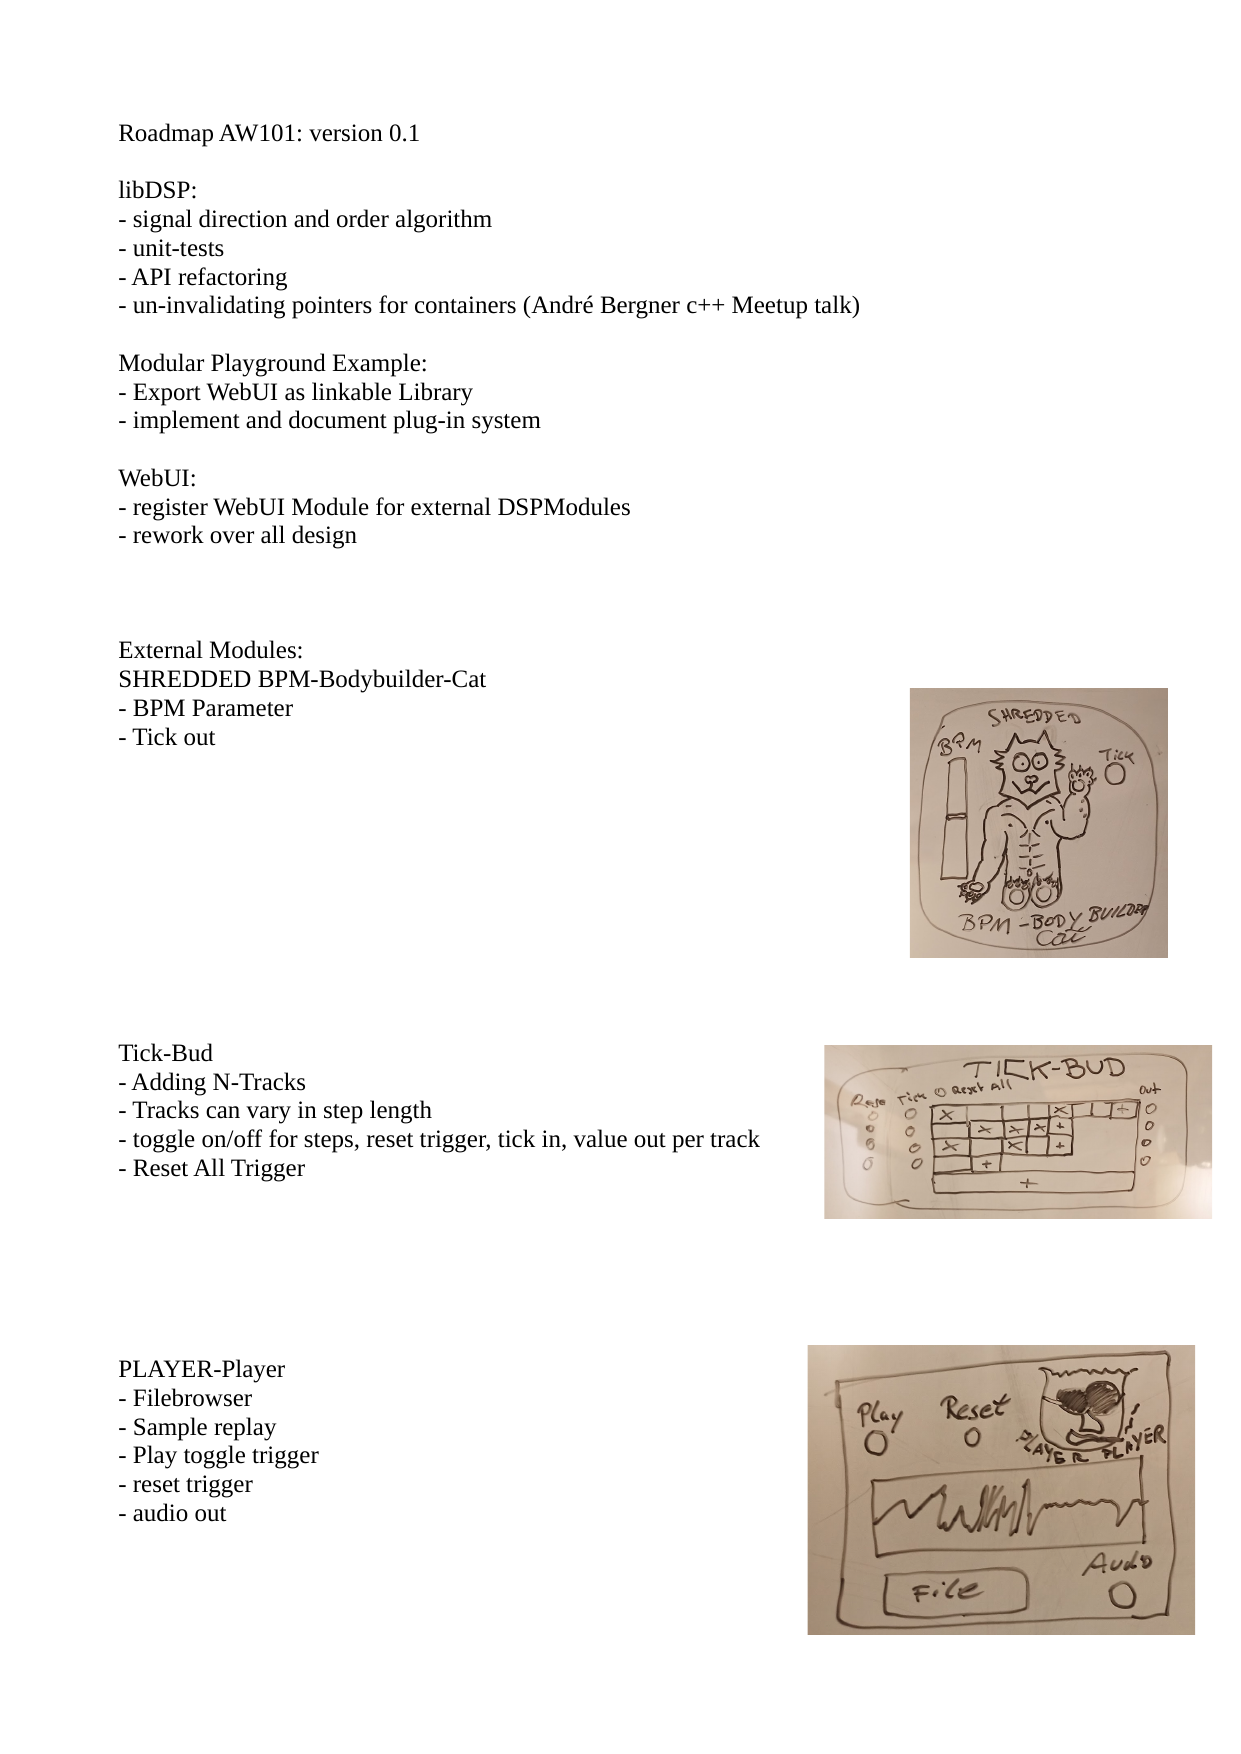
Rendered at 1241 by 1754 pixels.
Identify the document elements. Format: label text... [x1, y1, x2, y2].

text - Adding N-Tracks [118, 1067, 824, 1096]
text - Reset All Trigger [118, 1153, 824, 1182]
text - register WebUI Module for external DSPModules [118, 492, 1122, 521]
text - implement and document plug-in system [118, 406, 1122, 434]
text - Tracks can vary in step length [118, 1096, 824, 1124]
text - signal direction and order algorithm [118, 204, 1122, 233]
text - unit-tests [118, 233, 1122, 262]
text External Modules: [118, 636, 1122, 664]
picture [909, 688, 1168, 958]
picture [824, 1045, 1213, 1219]
text - reset trigger [118, 1469, 807, 1498]
text - toggle on/off for steps, reset trigger, tick in, value out per track [118, 1124, 824, 1153]
picture [807, 1345, 1196, 1635]
text - Play toggle trigger [118, 1441, 807, 1469]
text libDSP: [118, 176, 1122, 204]
text - Filebrowser [118, 1383, 807, 1412]
text - Sample replay [118, 1412, 807, 1441]
text - rework over all design [118, 521, 1122, 549]
text - BPM Parameter [118, 693, 909, 722]
text - Export WebUI as linkable Library [118, 377, 1122, 406]
text - API refactoring [118, 262, 1122, 291]
text PLAYER-Player [118, 1354, 807, 1383]
text - Tick out [118, 722, 909, 751]
text SHREDDED BPM-Bodybuilder-Cat [118, 664, 1122, 693]
text - audio out [118, 1498, 807, 1527]
text Roadmap AW101: version 0.1 [118, 118, 1122, 147]
text Modular Playground Example: [118, 348, 1122, 377]
text Tick-Bud [118, 1038, 1122, 1067]
text - un-invalidating pointers for containers (André Bergner c++ Meetup talk) [118, 291, 1122, 319]
text WebUI: [118, 463, 1122, 492]
